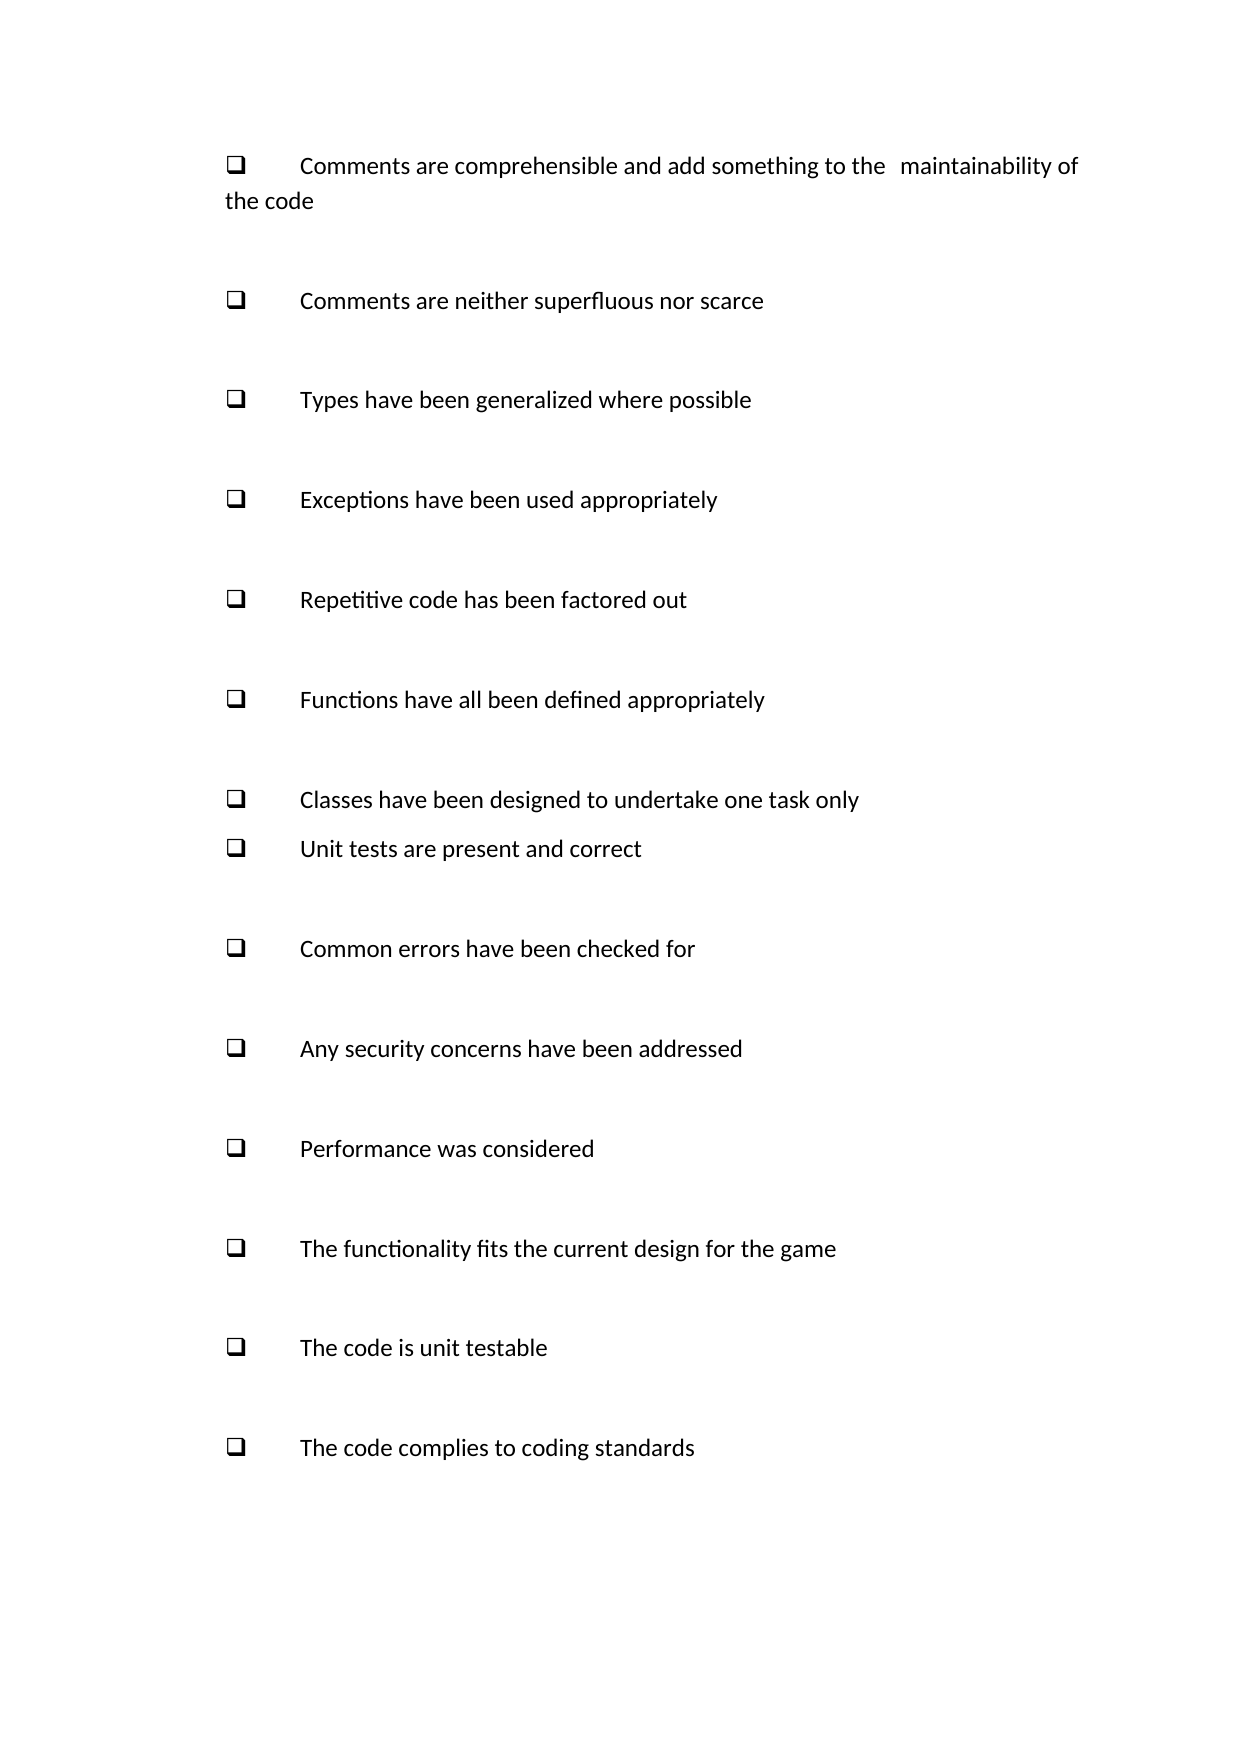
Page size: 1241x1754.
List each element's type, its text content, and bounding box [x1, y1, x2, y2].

list q Repetitive code has been factored out [187, 584, 1090, 615]
list q Functions have all been defined appropriately [187, 684, 1090, 714]
list q Performance was considered [187, 1133, 1090, 1163]
list q The functionality fits the current design for the game [187, 1233, 1090, 1263]
list q Unit tests are present and correct [187, 834, 1090, 864]
list q Types have been generalized where possible [187, 384, 1090, 415]
list q Classes have been designed to undertake one task only [187, 784, 1090, 814]
list q The code complies to coding standards [187, 1432, 1090, 1463]
list q The code is unit testable [187, 1333, 1090, 1363]
list q Comments are neither superfluous nor scarce [187, 285, 1090, 315]
list q Any security concerns have been addressed [187, 1033, 1090, 1064]
list q Common errors have been checked for [187, 933, 1090, 964]
list q Comments are comprehensible and add something to the maintainability of the code [187, 150, 1090, 216]
list q Exceptions have been used appropriately [187, 484, 1090, 515]
